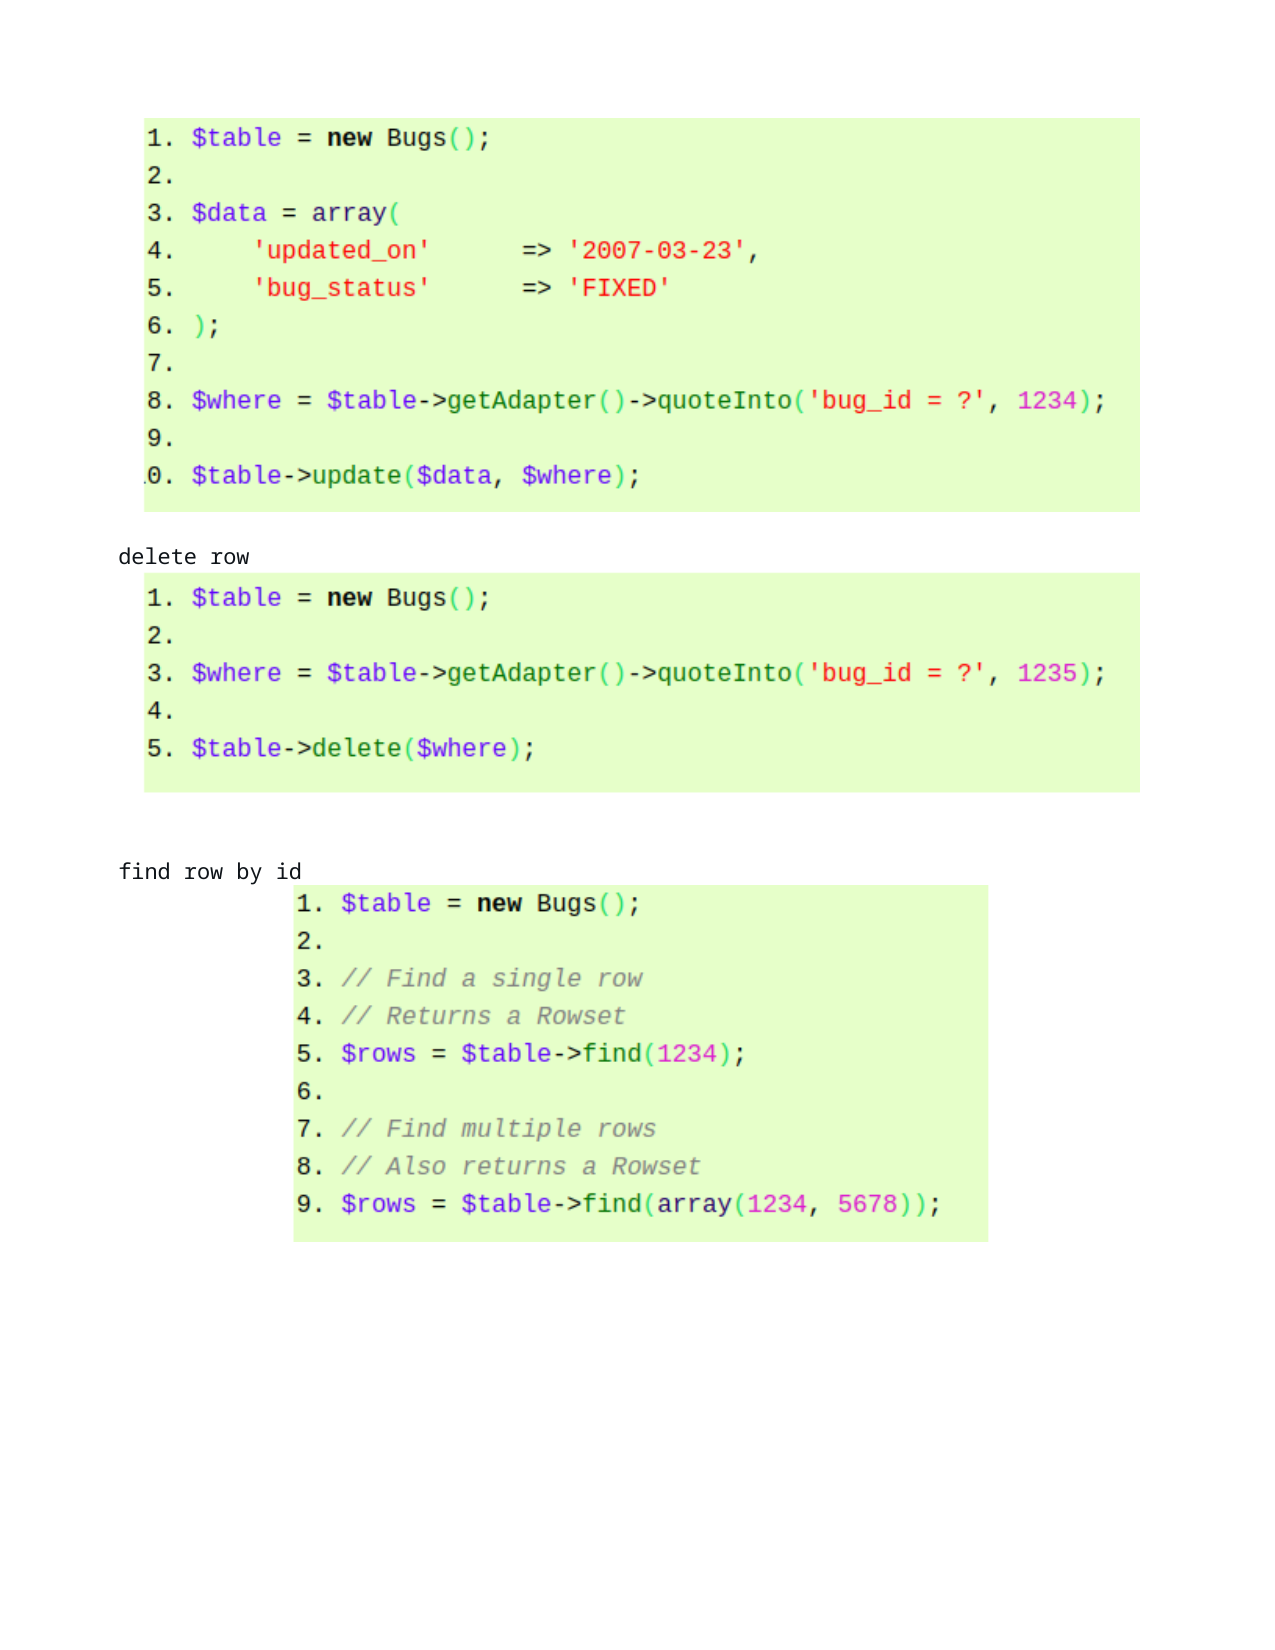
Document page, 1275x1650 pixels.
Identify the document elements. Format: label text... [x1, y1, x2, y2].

picture [135, 570, 1140, 799]
picture [286, 885, 989, 1242]
text delete row [118, 541, 1157, 570]
text find row by id [118, 856, 1157, 886]
picture [135, 118, 1140, 512]
